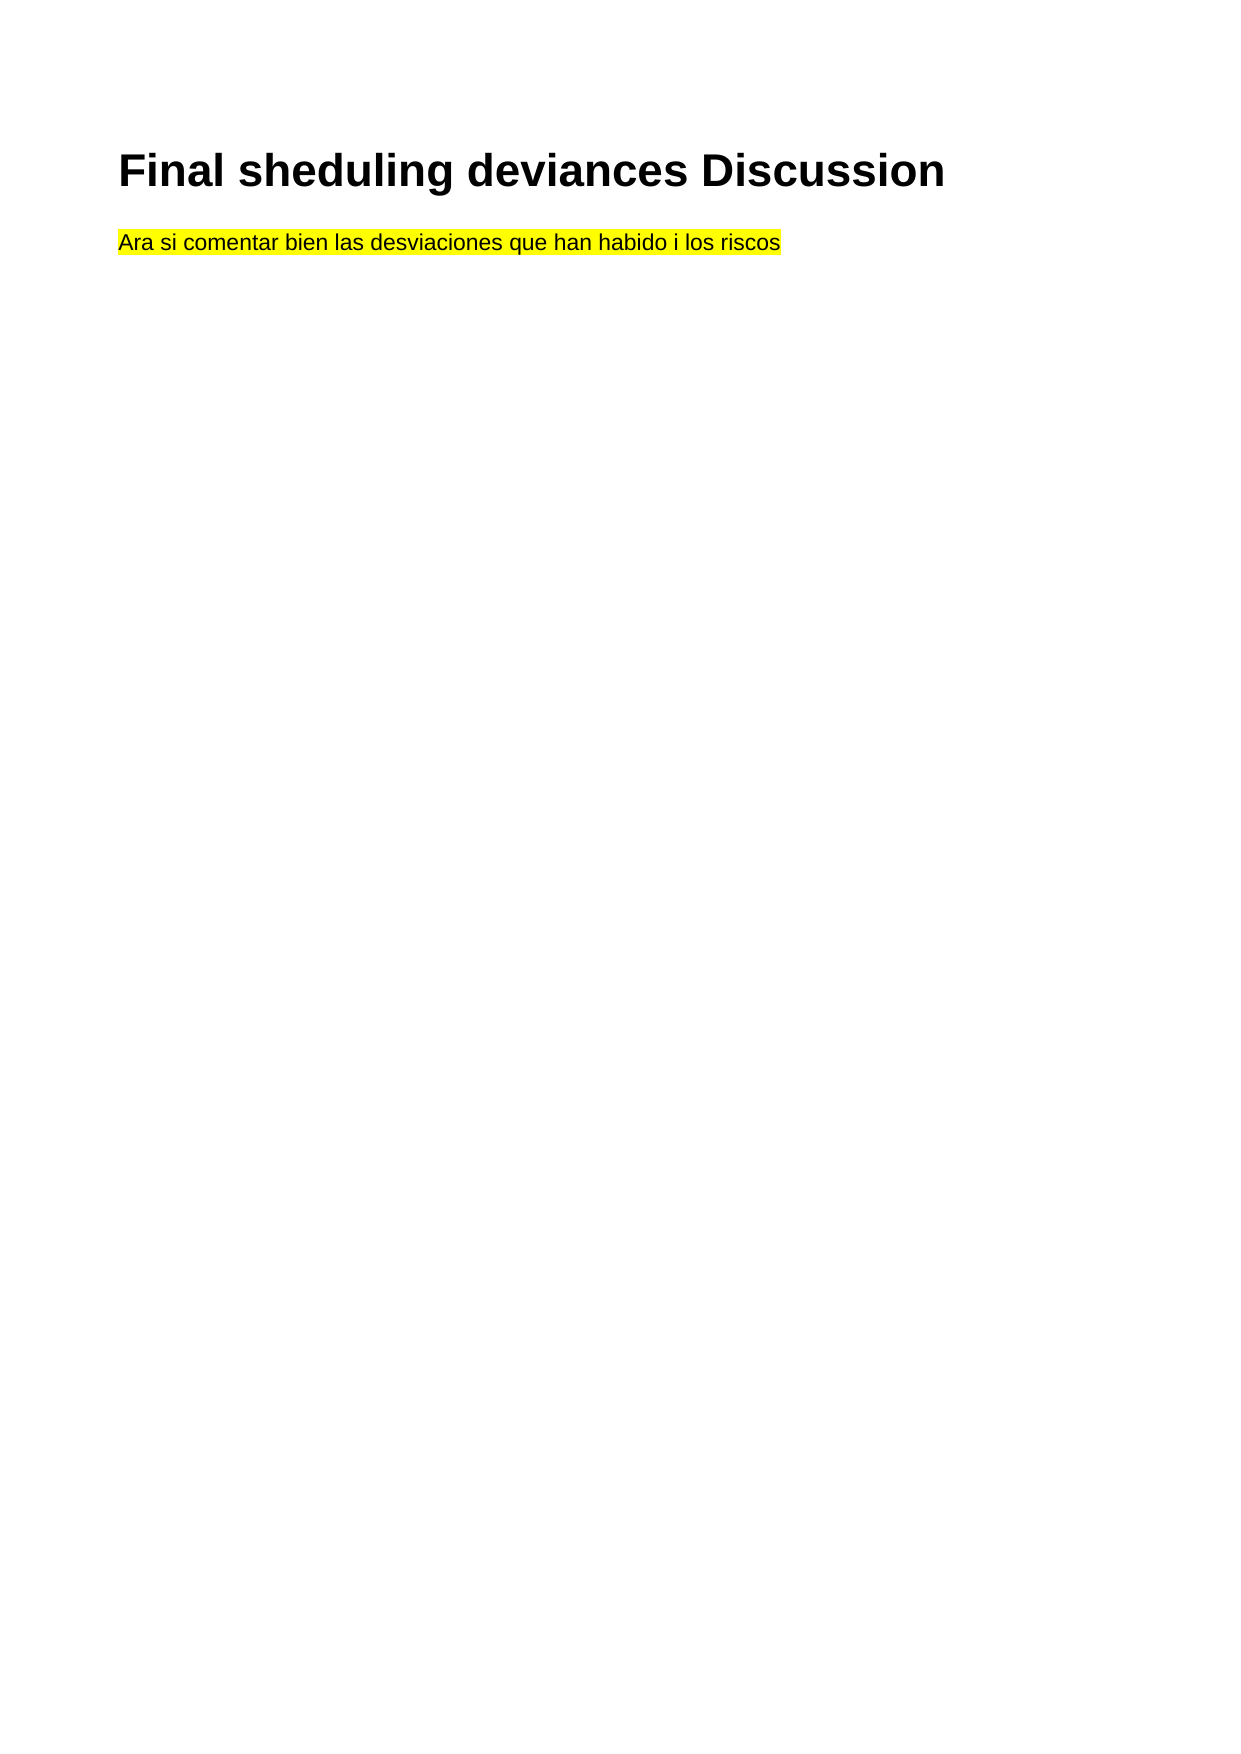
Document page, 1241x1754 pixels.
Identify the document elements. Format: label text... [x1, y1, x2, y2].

text Ara si comentar bien las desviaciones que han habido i los riscos [118, 229, 1122, 255]
subtitle Final sheduling deviances Discussion [118, 143, 1122, 196]
